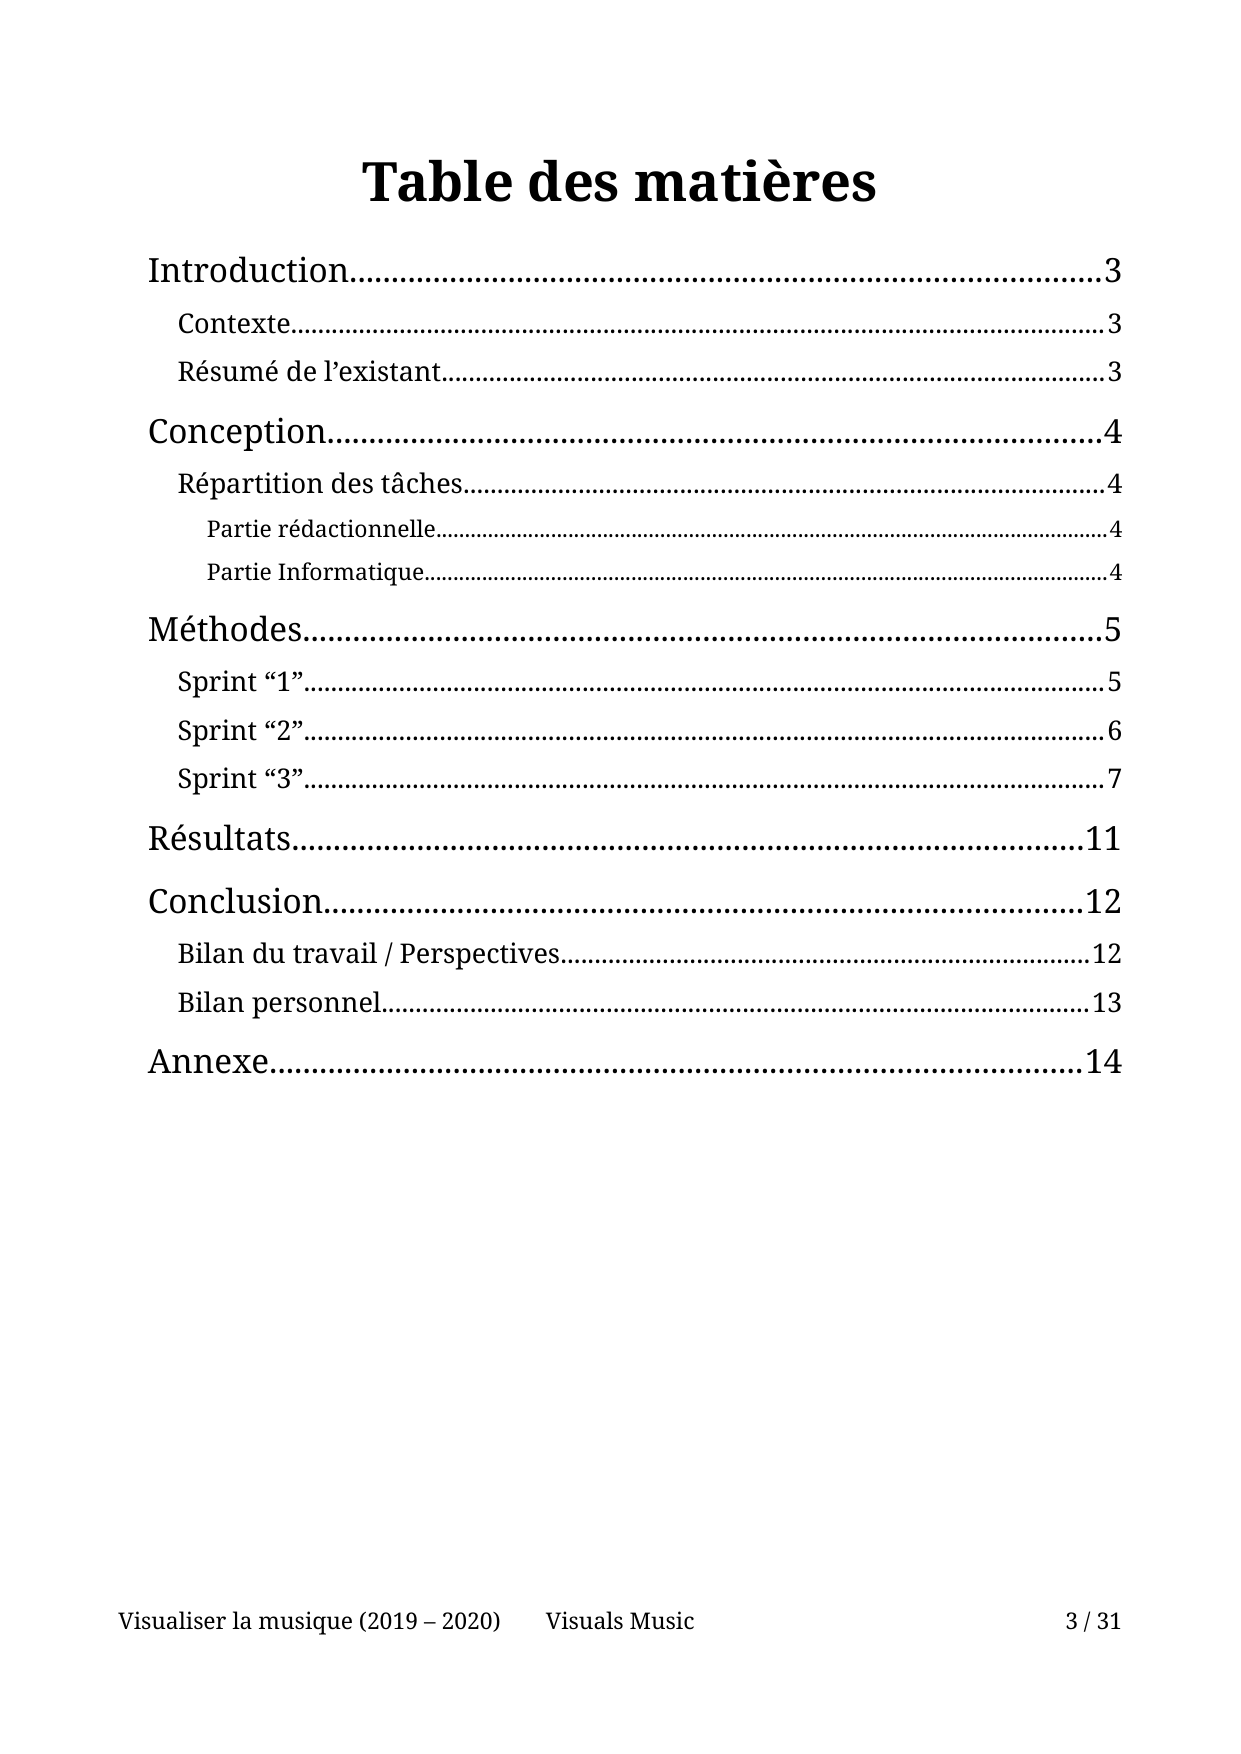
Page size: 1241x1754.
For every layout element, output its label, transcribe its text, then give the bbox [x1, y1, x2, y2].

text Répartition des tâches 4 [177, 465, 1122, 502]
text Conclusion 12 [148, 877, 1122, 923]
text Résumé de l’existant 3 [177, 353, 1122, 390]
text Méthodes 5 [148, 605, 1122, 651]
text Bilan personnel 13 [177, 983, 1122, 1020]
text Sprint “2” 6 [177, 711, 1122, 748]
text Sprint “1” 5 [177, 662, 1122, 699]
text Bilan du travail / Perspectives 12 [177, 935, 1122, 972]
text Annexe 14 [148, 1038, 1122, 1083]
text Contexte 3 [177, 304, 1122, 341]
text Partie Informatique 4 [207, 556, 1122, 588]
text Conception 4 [148, 407, 1122, 453]
text Partie rédactionnelle 4 [207, 513, 1122, 544]
subtitle Table des matières [118, 143, 1122, 217]
text Sprint “3” 7 [177, 760, 1122, 797]
text Résultats 11 [148, 814, 1122, 860]
text Introduction 3 [148, 247, 1122, 292]
